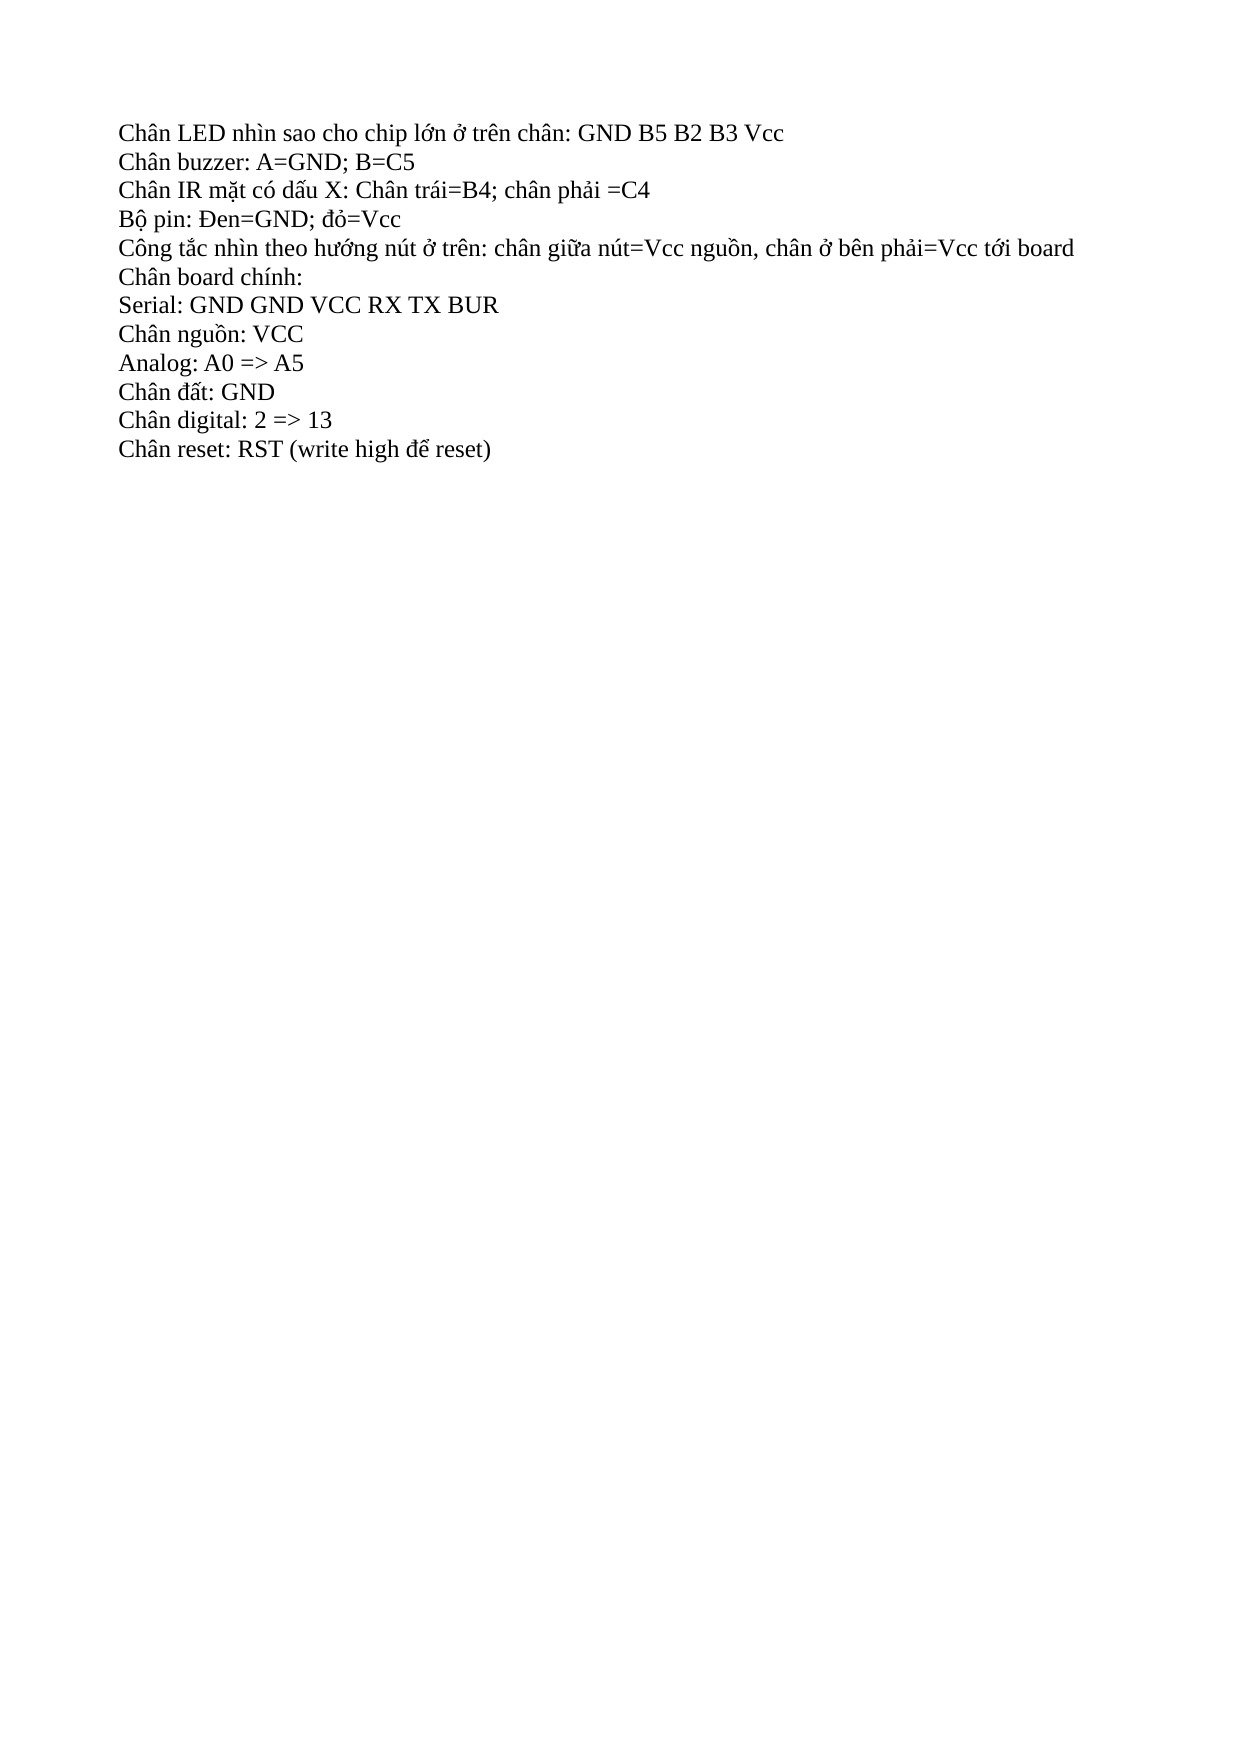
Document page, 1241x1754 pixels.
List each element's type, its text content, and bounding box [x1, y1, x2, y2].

text Chân IR mặt có dấu X: Chân trái=B4; chân phải =C4 [118, 176, 1122, 204]
text Chân board chính: [118, 262, 1122, 291]
text Bộ pin: Đen=GND; đỏ=Vcc [118, 204, 1122, 233]
text Chân buzzer: A=GND; B=C5 [118, 147, 1122, 176]
text Chân đất: GND [118, 377, 1122, 406]
text Chân digital: 2 => 13 Chân reset: RST (write high để reset) [118, 406, 1122, 463]
text Serial: GND GND VCC RX TX BUR [118, 291, 1122, 319]
text Công tắc nhìn theo hướng nút ở trên: chân giữa nút=Vcc nguồn, chân ở bên phải=Vcc tới board [118, 233, 1122, 262]
text Chân LED nhìn sao cho chip lớn ở trên chân: GND B5 B2 B3 Vcc [118, 118, 1122, 147]
text Chân nguồn: VCC Analog: A0 => A5 [118, 319, 1122, 377]
